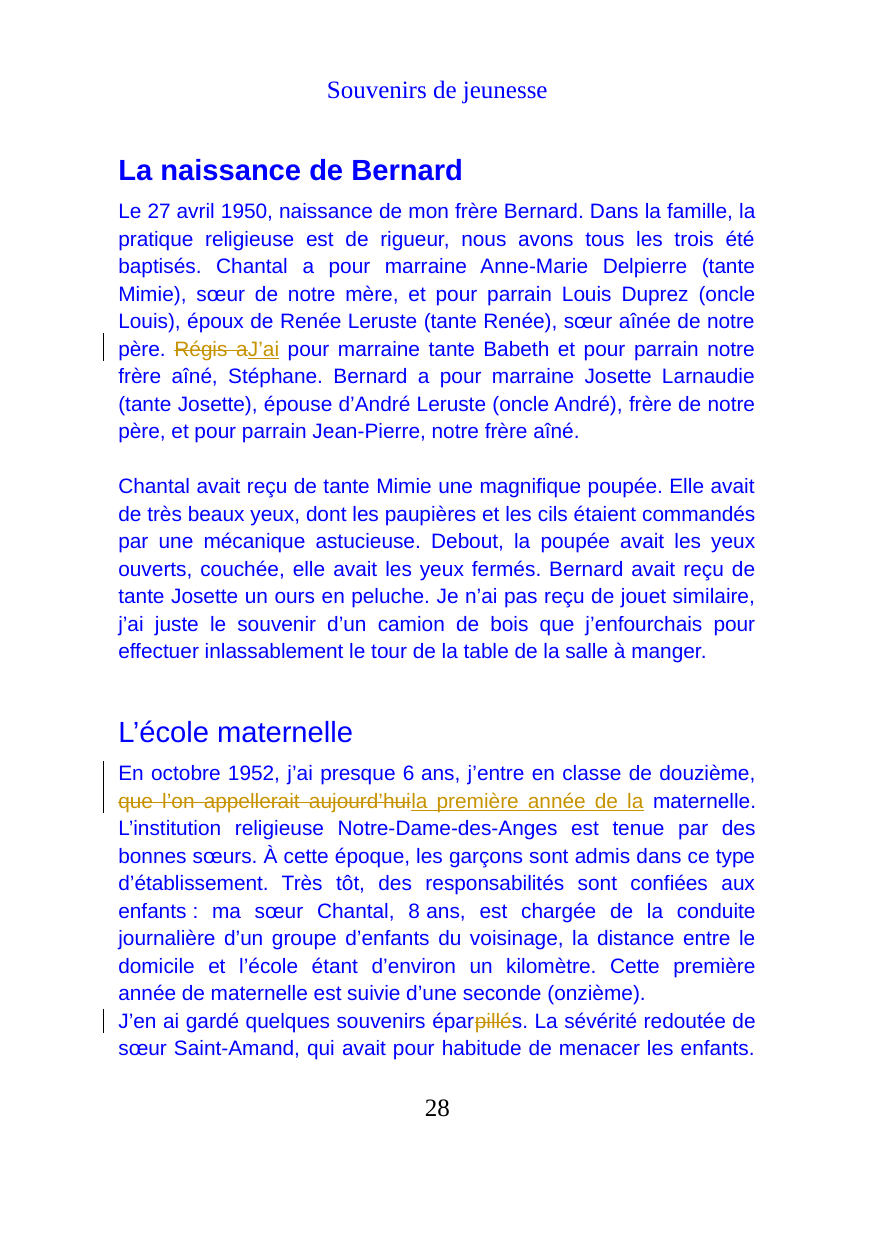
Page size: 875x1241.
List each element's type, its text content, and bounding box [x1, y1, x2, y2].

subtitle La naissance de Bernard [118, 153, 756, 187]
text Le 27 avril 1950, naissance de mon frère Bernard. Dans la famille, la pratique religieuse est de rigueur, nous avons tous les trois été baptisés. Chantal a pour marraine Anne-Marie Delpierre (tante Mimie), sœur de notre mère, et pour parrain Louis Duprez (oncle Louis), époux de Renée Leruste (tante Renée), sœur aînée de notre père. J’ai pour marraine tante Babeth et pour parrain notre frère aîné, Stéphane. Bernard a pour marraine Josette Larnaudie (tante Josette), épouse d’André Leruste (oncle André), frère de notre père, et pour parrain Jean-Pierre, notre frère aîné. [118, 199, 756, 443]
text Chantal avait reçu de tante Mimie une magnifique poupée. Elle avait de très beaux yeux, dont les paupières et les cils étaient commandés par une mécanique astucieuse. Debout, la poupée avait les yeux ouverts, couchée, elle avait les yeux fermés. Bernard avait reçu de tante Josette un ours en peluche. Je n’ai pas reçu de jouet similaire, j’ai juste le souvenir d’un camion de bois que j’enfourchais pour effectuer inlassablement le tour de la table de la salle à manger. [118, 474, 756, 663]
subtitle L’école maternelle [118, 715, 756, 749]
text J’en ai gardé quelques souvenirs épars. La sévérité redoutée de sœur Saint-Amand, qui avait pour habitude de menacer les enfants. [118, 1009, 756, 1060]
text En octobre 1952, j’ai presque 6 ans, j’entre en classe de douzième, la première année de la maternelle. L’institution religieuse Notre-Dame-des-Anges est tenue par des bonnes sœurs. À cette époque, les garçons sont admis dans ce type d’établissement. Très tôt, des responsabilités sont confiées aux enfants : ma sœur Chantal, 8 ans, est chargée de la conduite journalière d’un groupe d’enfants du voisinage, la distance entre le domicile et l’école étant d’environ un kilomètre. Cette première année de maternelle est suivie d’une seconde (onzième). [118, 761, 756, 1005]
